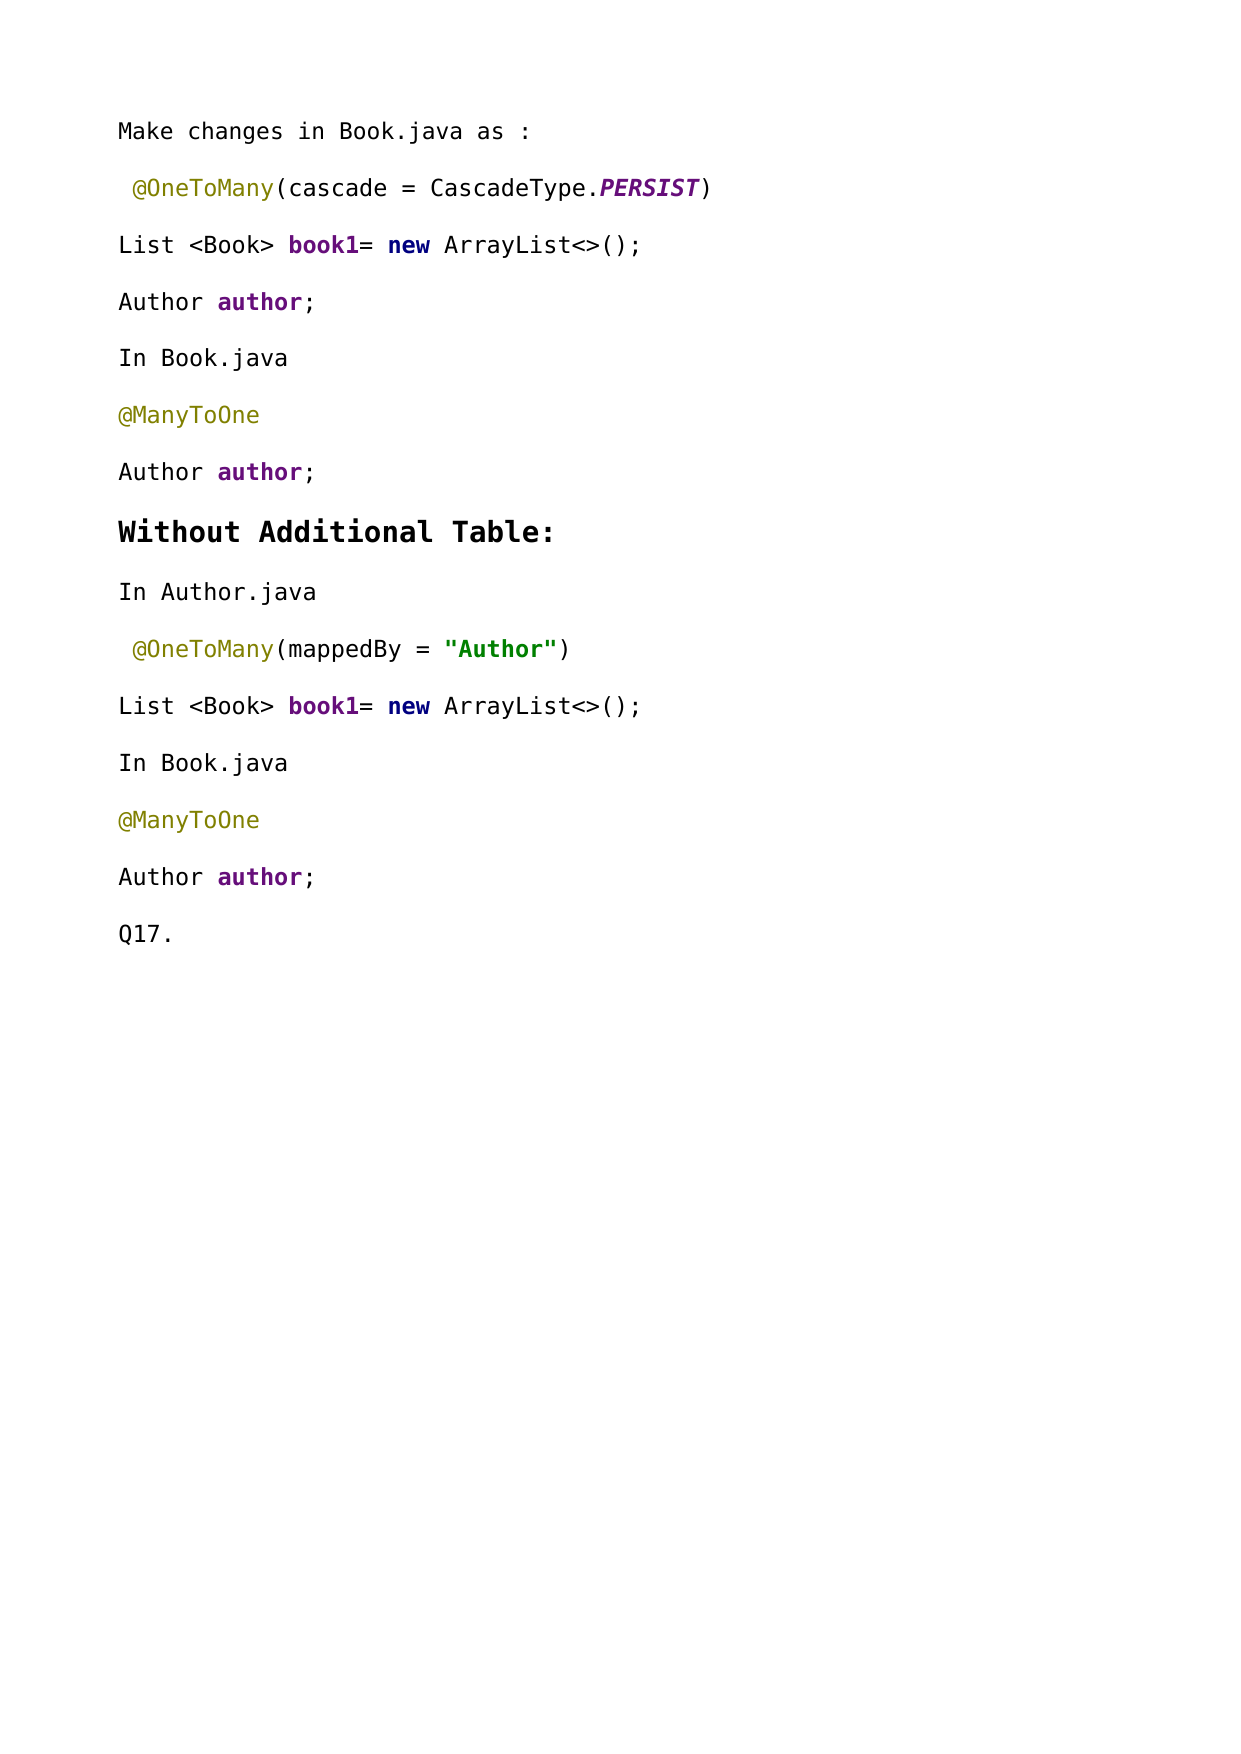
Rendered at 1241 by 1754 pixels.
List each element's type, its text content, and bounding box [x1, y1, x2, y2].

text Author author; [118, 288, 1122, 315]
text In Book.java [118, 749, 1122, 777]
text @ManyToOne [118, 402, 1122, 429]
text In Book.java [118, 345, 1122, 372]
text Make changes in Book.java as : [118, 118, 1122, 145]
text Author author; [118, 459, 1122, 486]
text @ManyToOne [118, 806, 1122, 834]
text @OneToMany(cascade = CascadeType.PERSIST) [118, 174, 1122, 202]
text Q17. [118, 920, 1122, 948]
text @OneToMany(mappedBy = "Author") [118, 636, 1122, 663]
text Author author; [118, 863, 1122, 891]
text List <Book> book1= new ArrayList<>(); [118, 693, 1122, 720]
text Without Additional Table: [118, 516, 1122, 549]
text In Author.java [118, 579, 1122, 606]
text List <Book> book1= new ArrayList<>(); [118, 231, 1122, 258]
